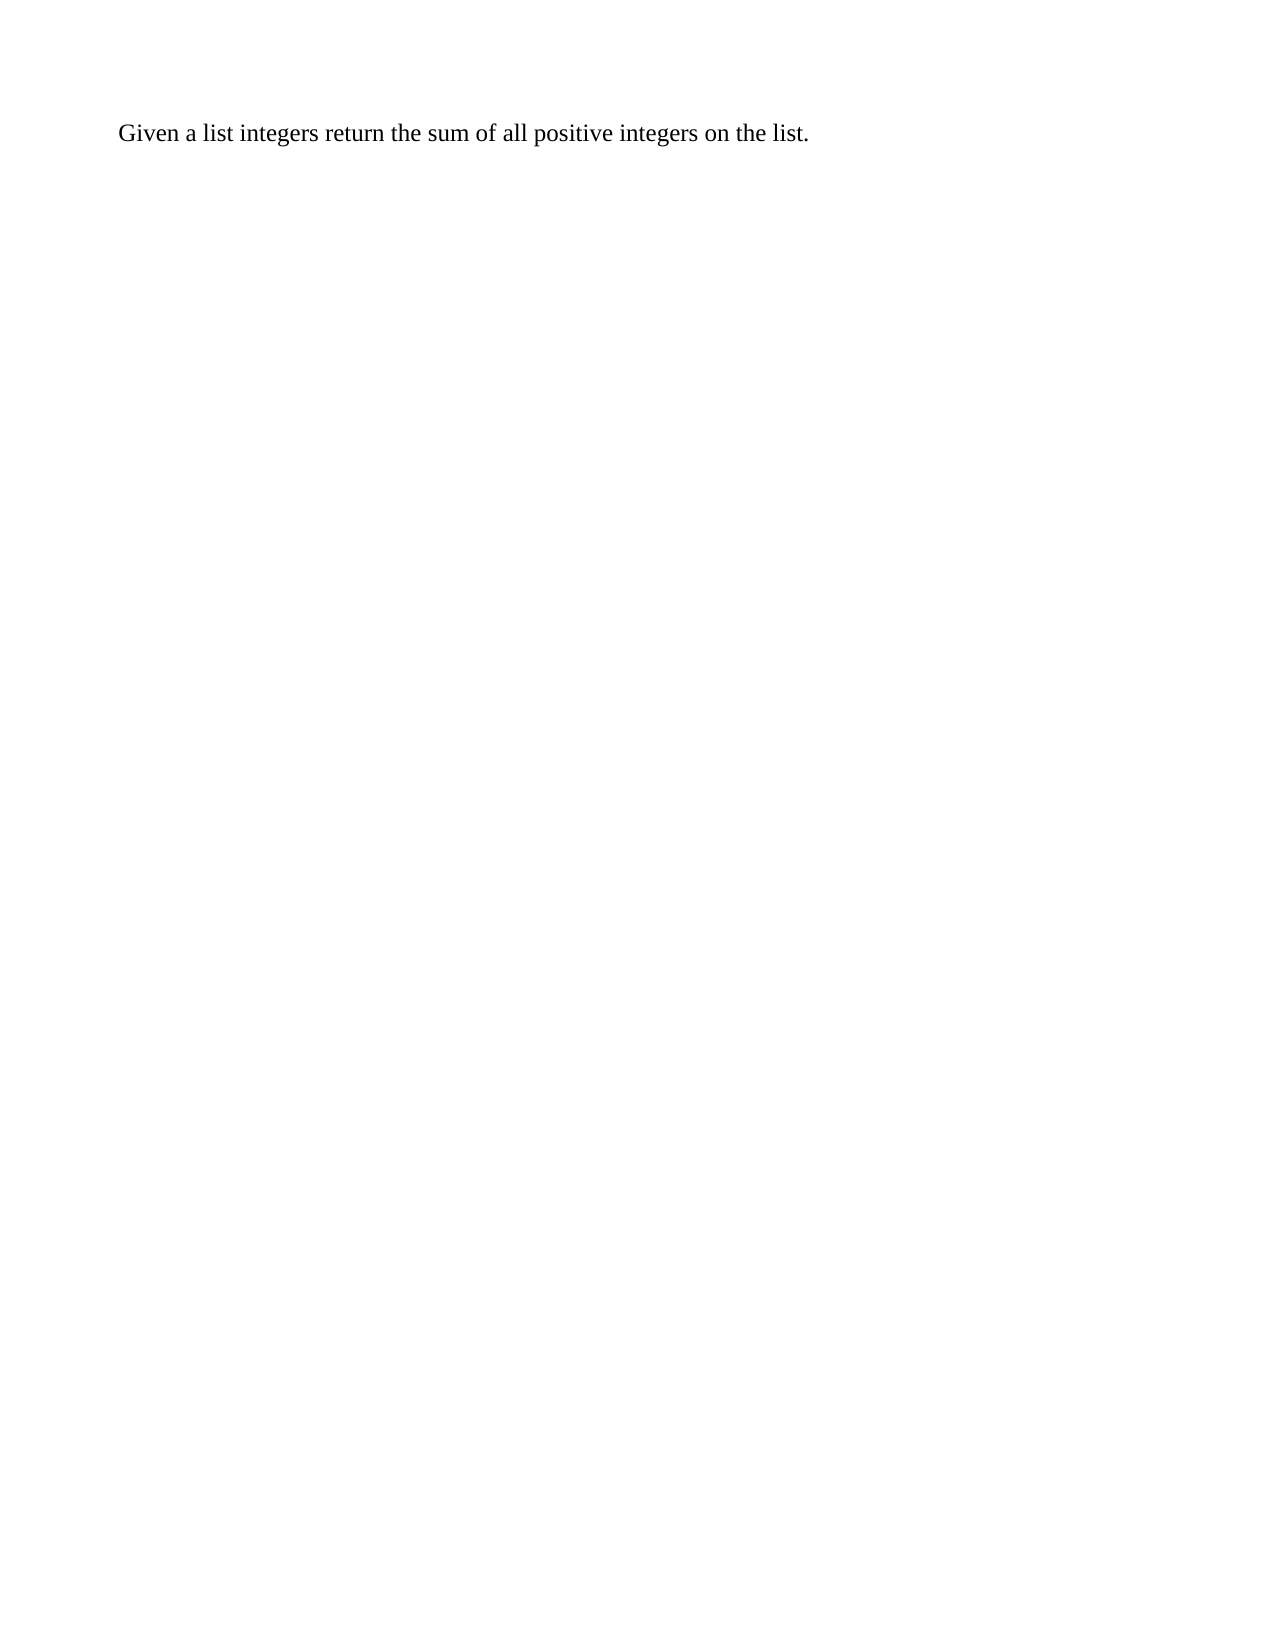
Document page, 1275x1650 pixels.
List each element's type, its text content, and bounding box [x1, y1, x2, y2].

text Given a list integers return the sum of all positive integers on the list. [118, 118, 1157, 147]
